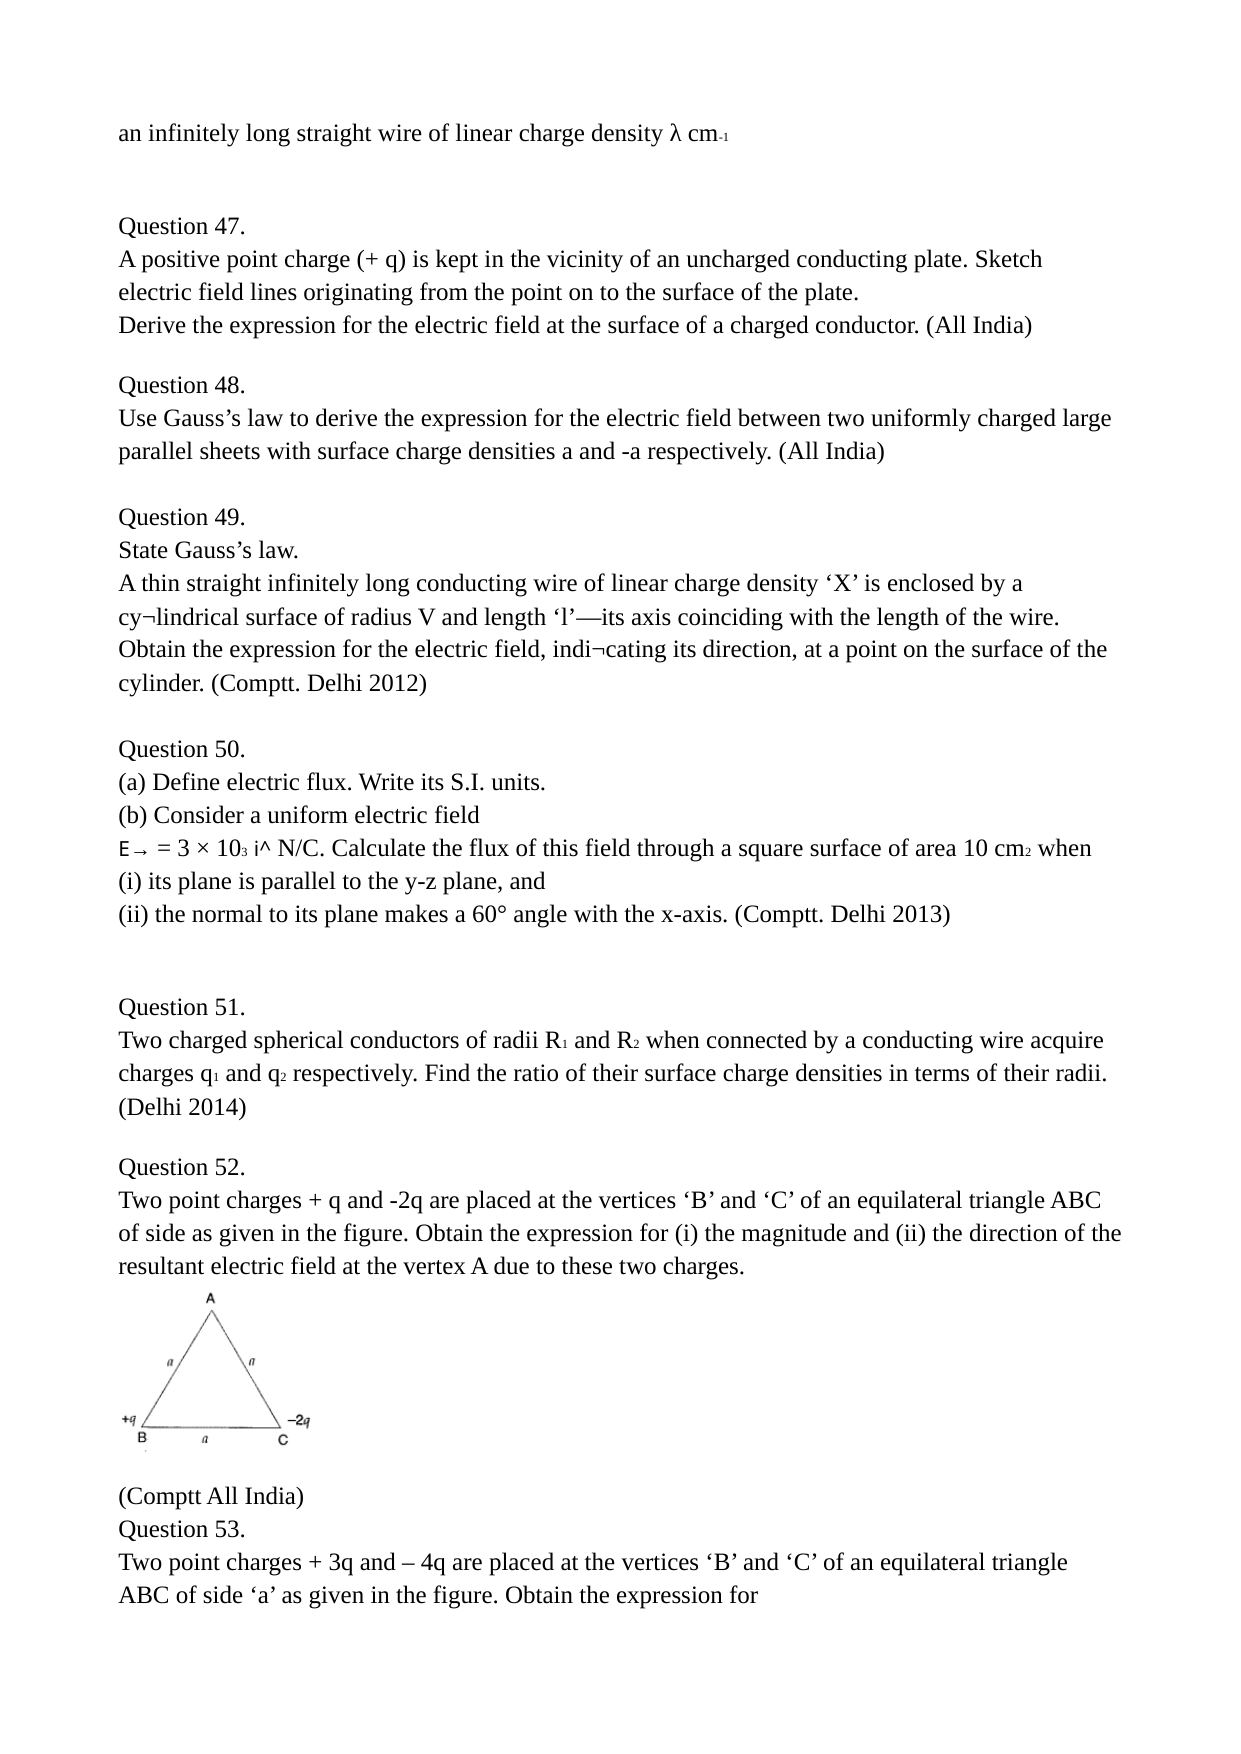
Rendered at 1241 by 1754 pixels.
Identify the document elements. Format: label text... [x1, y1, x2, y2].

text Question 52. Two point charges + q and -2q are placed at the vertices ‘B’ and ‘C’ of an equilateral triangle ABC of side as given in the figure. Obtain the expression for (i) the magnitude and (ii) the direction of the resultant electric field at the vertex A due to these two charges. (Comptt All India) Question 53. Two point charges + 3q and – 4q are placed at the vertices ‘B’ and ‘C’ of an equilateral triangle ABC of side ‘a’ as given in the figure. Obtain the expression for [118, 1152, 1122, 1608]
text Question 47. A positive point charge (+ q) is kept in the vicinity of an uncharged conducting plate. Sketch electric field lines originating from the point on to the surface of the plate. Derive the expression for the electric field at the surface of a charged conductor. (All India) [118, 211, 1122, 339]
picture [118, 1283, 315, 1464]
text Question 48. Use Gauss’s law to derive the expression for the electric field between two uniformly charged large parallel sheets with surface charge densities a and -a respectively. (All India) Question 49. State Gauss’s law. A thin straight infinitely long conducting wire of linear charge density ‘X’ is enclosed by a cy¬lindrical surface of radius V and length ‘l’—its axis coinciding with the length of the wire. Obtain the expression for the electric field, indi¬cating its direction, at a point on the surface of the cylinder. (Comptt. Delhi 2012) Question 50. (a) Define electric flux. Write its S.I. units. (b) Consider a uniform electric field E→ = 3 × 103 i^ N/C. Calculate the flux of this field through a square surface of area 10 cm2 when (i) its plane is parallel to the y-z plane, and (ii) the normal to its plane makes a 60° angle with the x-axis. (Comptt. Delhi 2013) [118, 370, 1122, 961]
text Question 51. Two charged spherical conductors of radii R1 and R2 when connected by a conducting wire acquire charges q1 and q2 respectively. Find the ratio of their surface charge densities in terms of their radii. (Delhi 2014) [118, 992, 1122, 1120]
text an infinitely long straight wire of linear charge density λ cm-1 [118, 118, 1122, 180]
